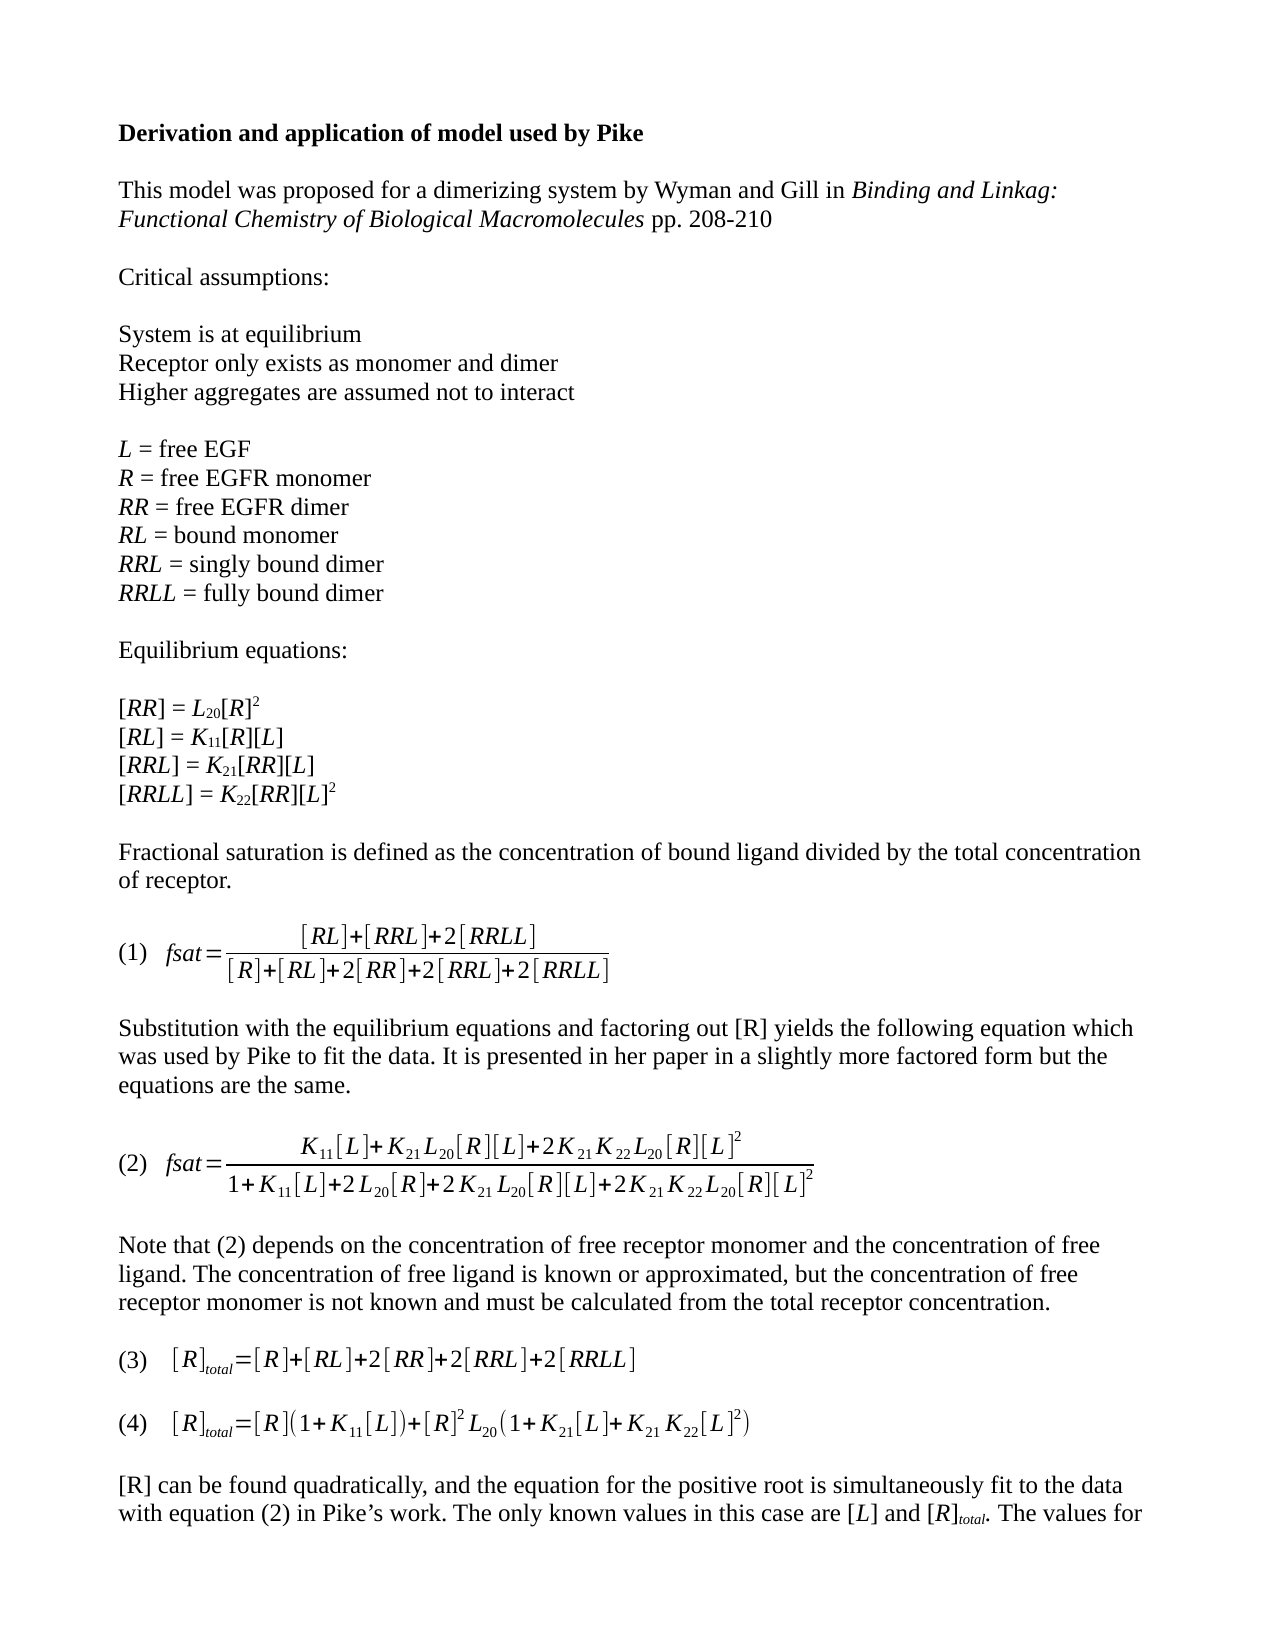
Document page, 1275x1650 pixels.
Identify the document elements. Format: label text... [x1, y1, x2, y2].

text Higher aggregates are assumed not to interact [118, 377, 1157, 406]
text Critical assumptions: [118, 262, 1157, 291]
text (3) [118, 1345, 1157, 1377]
text (1) [118, 923, 1157, 984]
text RRL = singly bound dimer [118, 549, 1157, 578]
text This model was proposed for a dimerizing system by Wyman and Gill in Binding and Linkag: Functional Chemistry of Biological Macromolecules pp. 208-210 [118, 176, 1157, 233]
text L = free EGF [118, 434, 1157, 463]
text RR = free EGFR dimer [118, 492, 1157, 521]
text [RRLL] = K22[RR][L]2 [118, 779, 1157, 808]
text (2) [118, 1128, 1157, 1201]
text [RL] = K11[R][L] [118, 722, 1157, 751]
text [RRL] = K21[RR][L] [118, 751, 1157, 779]
text R = free EGFR monomer [118, 463, 1157, 492]
text Receptor only exists as monomer and dimer [118, 348, 1157, 377]
text (4) [118, 1406, 1157, 1441]
text Equilibrium equations: [118, 636, 1157, 664]
text RRLL = fully bound dimer [118, 578, 1157, 607]
text Derivation and application of model used by Pike [118, 118, 1157, 147]
text System is at equilibrium [118, 319, 1157, 348]
text Substitution with the equilibrium equations and factoring out [R] yields the following equation which was used by Pike to fit the data. It is presented in her paper in a slightly more factored form but the equations are the same. [118, 1013, 1157, 1099]
text RL = bound monomer [118, 521, 1157, 549]
text [R] can be found quadratically, and the equation for the positive root is simultaneously fit to the data with equation (2) in Pike’s work. The only known values in this case are [L] and [R]total. The values for [118, 1470, 1157, 1527]
text Fractional saturation is defined as the concentration of bound ligand divided by the total concentration of receptor. [118, 837, 1157, 894]
text Note that (2) depends on the concentration of free receptor monomer and the concentration of free ligand. The concentration of free ligand is known or approximated, but the concentration of free receptor monomer is not known and must be calculated from the total receptor concentration. [118, 1230, 1157, 1316]
text [RR] = L20[R]2 [118, 693, 1157, 722]
